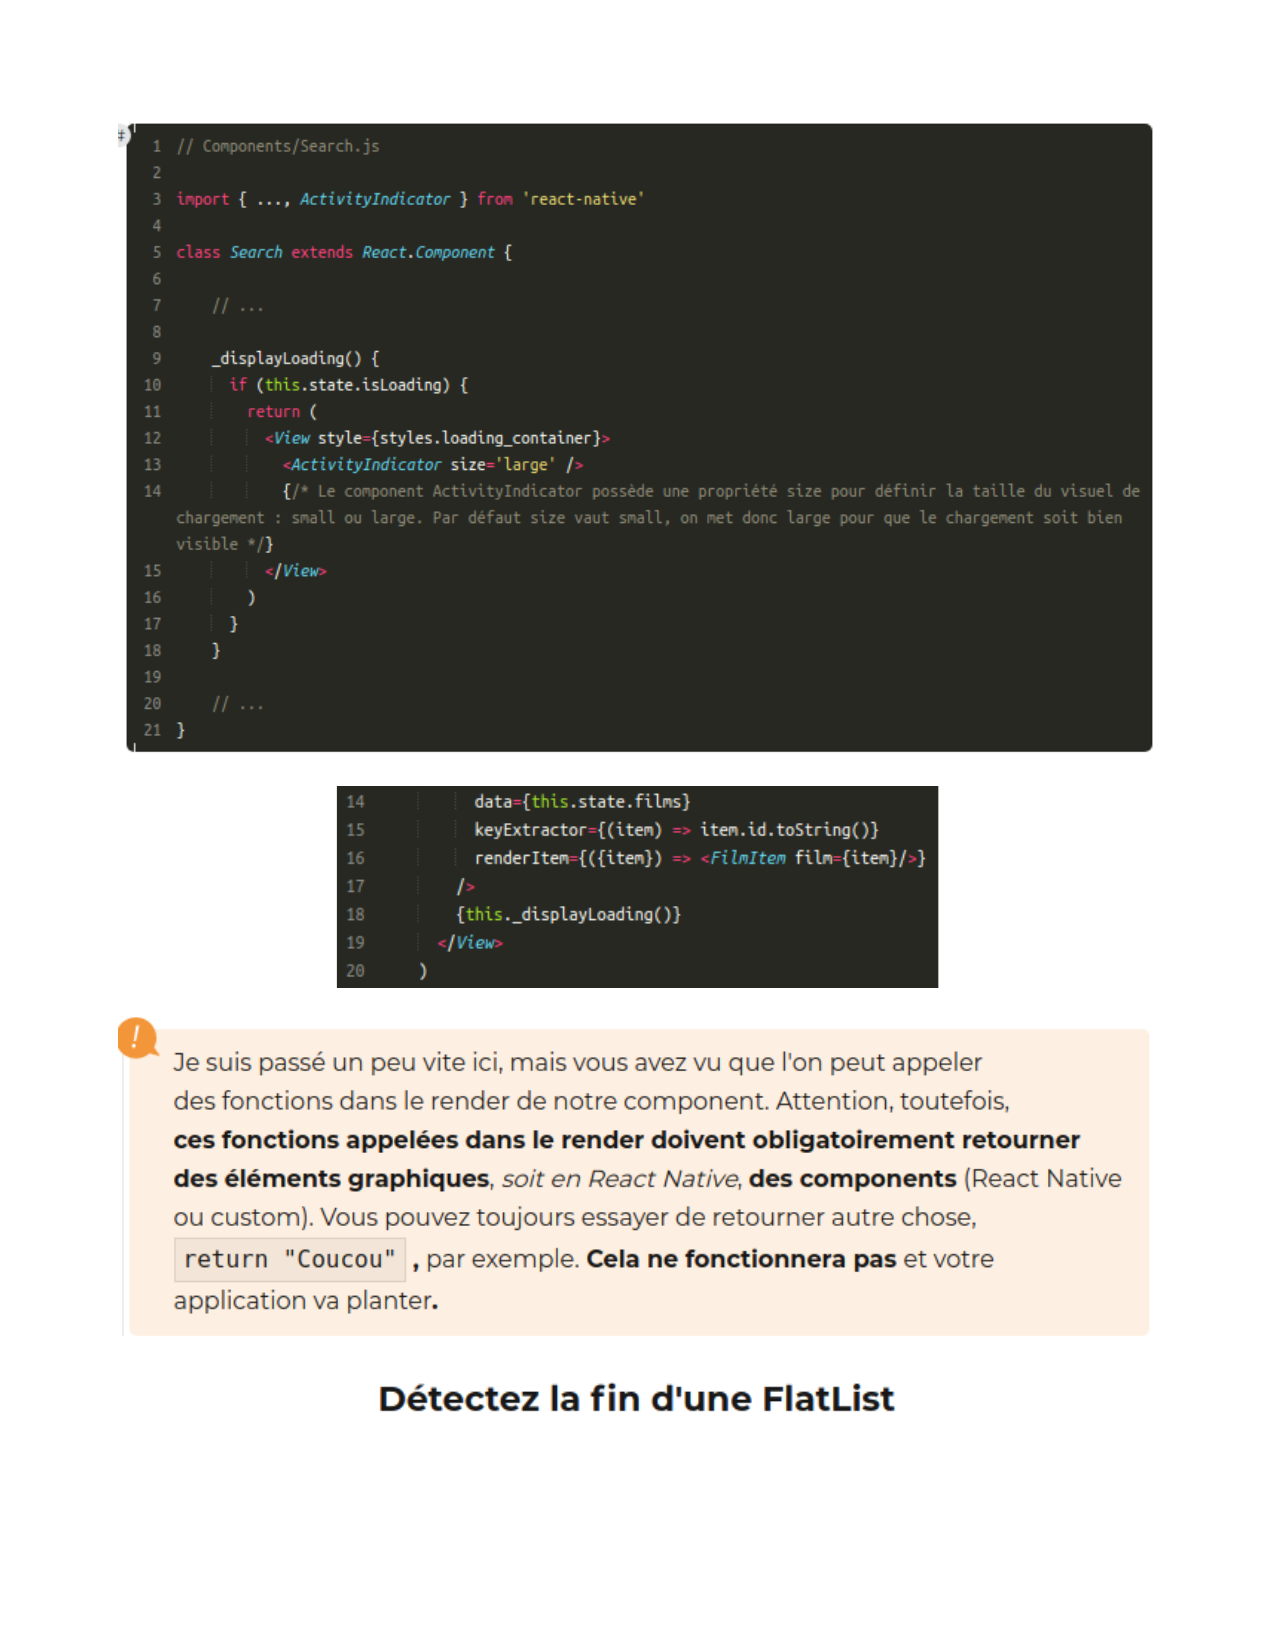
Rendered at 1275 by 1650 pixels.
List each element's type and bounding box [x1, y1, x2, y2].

picture [336, 786, 939, 988]
picture [371, 1376, 904, 1416]
picture [118, 1016, 1157, 1348]
picture [118, 118, 1157, 758]
